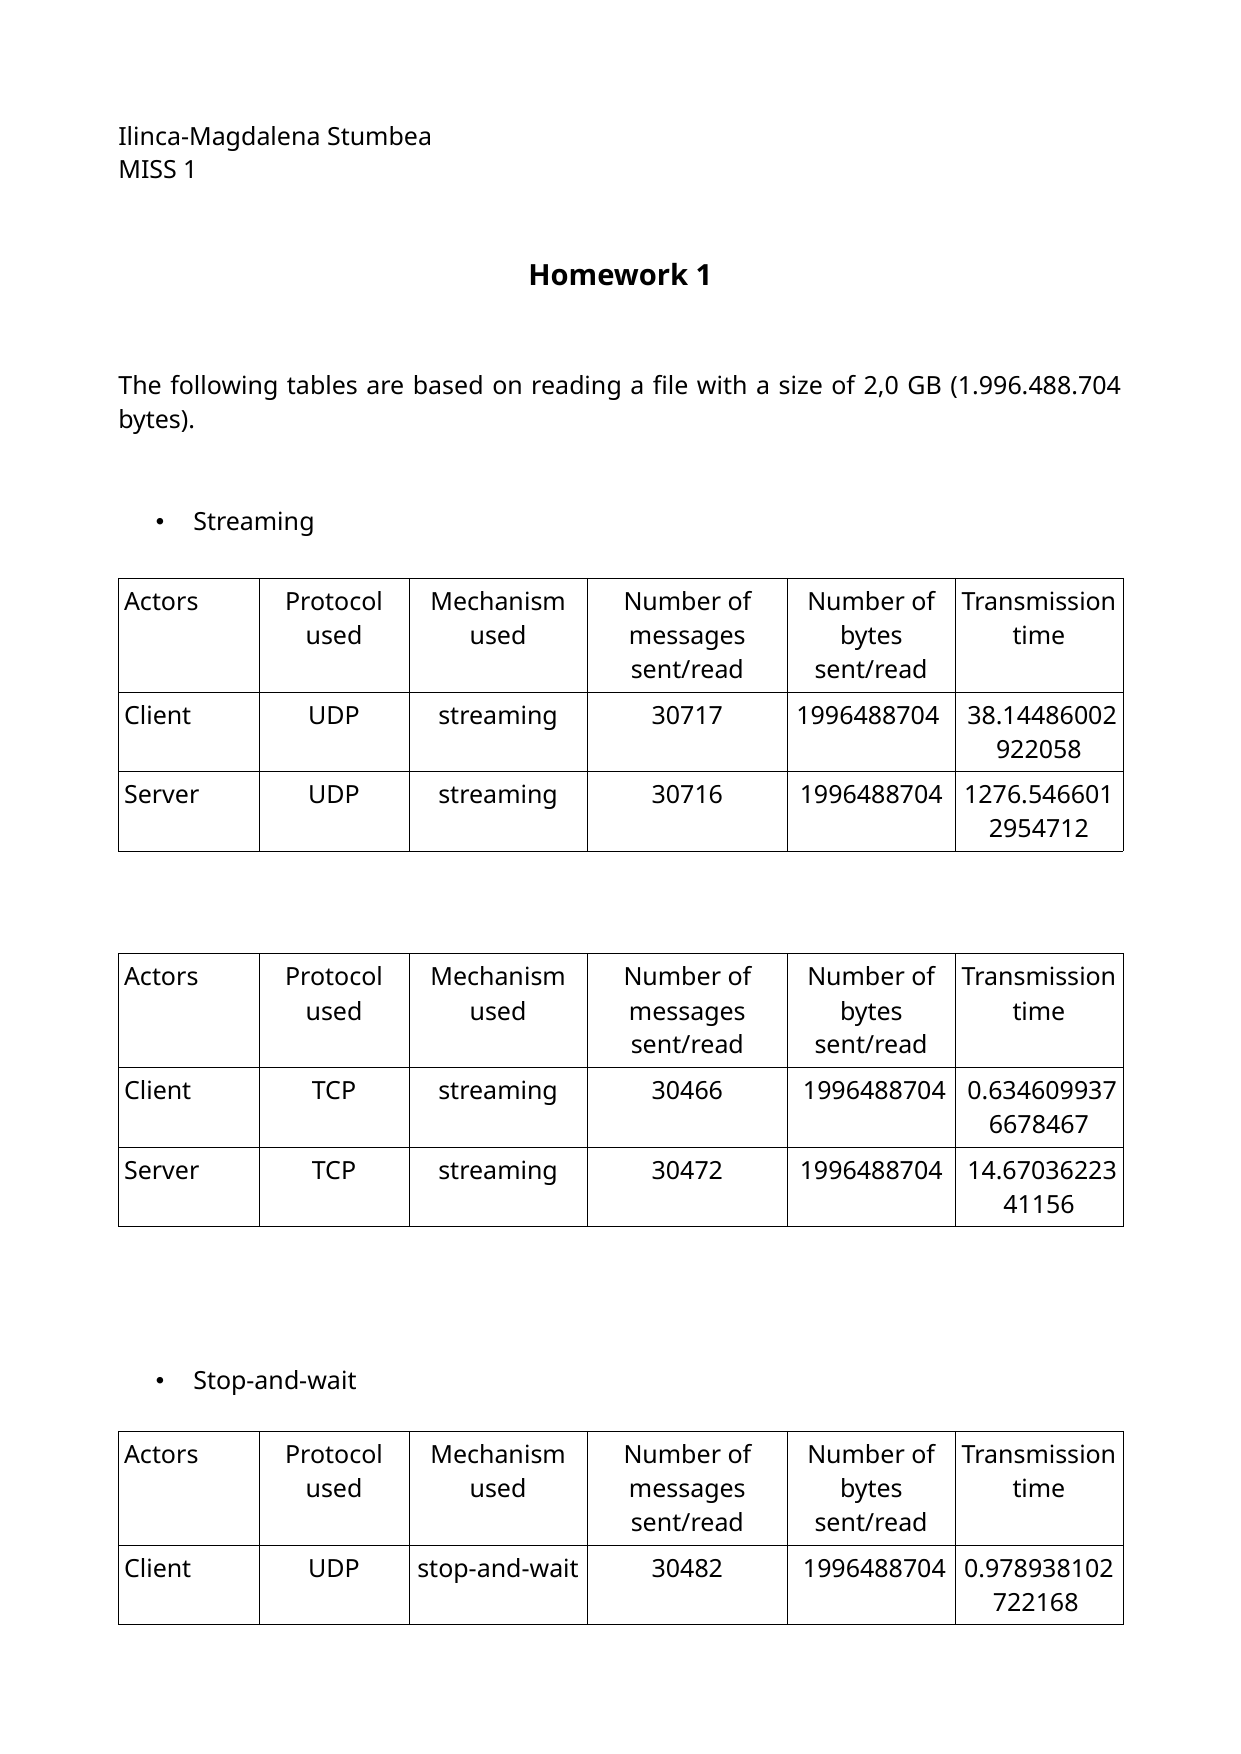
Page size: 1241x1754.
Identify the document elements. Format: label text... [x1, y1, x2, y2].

table_cell 30717 [588, 693, 787, 771]
table_cell UDP [260, 1546, 409, 1624]
text Ilinca-Magdalena Stumbea [118, 118, 1122, 152]
table_cell Client [119, 693, 259, 771]
table_header Transmission time [956, 579, 1123, 692]
table_cell 1996488704 [788, 1148, 955, 1226]
table_cell Client [119, 1068, 259, 1147]
table_cell 1996488704 [788, 772, 955, 851]
table_cell streaming [410, 1148, 587, 1226]
table_header Protocol used [260, 954, 409, 1067]
table_cell 30472 [588, 1148, 787, 1226]
table_header Transmission time [956, 1432, 1123, 1544]
table_header Mechanism used [410, 954, 587, 1067]
list The following tables are based on reading a file with a size of 2,0 GB (1.996.488.704 bytes). [118, 368, 1122, 436]
table_cell 30466 [588, 1068, 787, 1147]
table_cell TCP [260, 1068, 409, 1147]
table_cell streaming [410, 693, 587, 771]
table_header Protocol used [260, 1432, 409, 1544]
list Stop-and-wait [156, 1363, 1122, 1397]
table_header Number of messages sent/read [588, 954, 787, 1067]
table_cell streaming [410, 1068, 587, 1147]
list Streaming [156, 504, 1122, 538]
table_cell 1276.5466012954712 [956, 772, 1123, 851]
table_cell TCP [260, 1148, 409, 1226]
table_header Number of bytes sent/read [788, 579, 955, 692]
table_cell 14.6703622341156 [956, 1148, 1123, 1226]
table_cell Server [119, 1148, 259, 1226]
table_header Number of bytes sent/read [788, 1432, 955, 1544]
table_header Transmission time [956, 954, 1123, 1067]
table_cell UDP [260, 772, 409, 851]
table_header Actors [119, 954, 259, 1067]
table_header Number of messages sent/read [588, 579, 787, 692]
table_cell 38.14486002922058 [956, 693, 1123, 771]
table_cell 0.978938102722168 [956, 1546, 1123, 1624]
text Homework 1 [118, 254, 1122, 294]
table_header Number of bytes sent/read [788, 954, 955, 1067]
table_cell streaming [410, 772, 587, 851]
table_cell 30482 [588, 1546, 787, 1624]
table_cell Server [119, 772, 259, 851]
table_cell 30716 [588, 772, 787, 851]
table_header Actors [119, 1432, 259, 1544]
table_header Actors [119, 579, 259, 692]
table_cell 1996488704 [788, 1068, 955, 1147]
table_cell Client [119, 1546, 259, 1624]
table_cell UDP [260, 693, 409, 771]
table_header Number of messages sent/read [588, 1432, 787, 1544]
table_header Mechanism used [410, 579, 587, 692]
table_header Protocol used [260, 579, 409, 692]
table_header Mechanism used [410, 1432, 587, 1544]
table_cell stop-and-wait [410, 1546, 587, 1624]
table_cell 1996488704 [788, 1546, 955, 1624]
table_cell 0.6346099376678467 [956, 1068, 1123, 1147]
text MISS 1 [118, 152, 1122, 186]
table_cell 1996488704 [788, 693, 955, 771]
